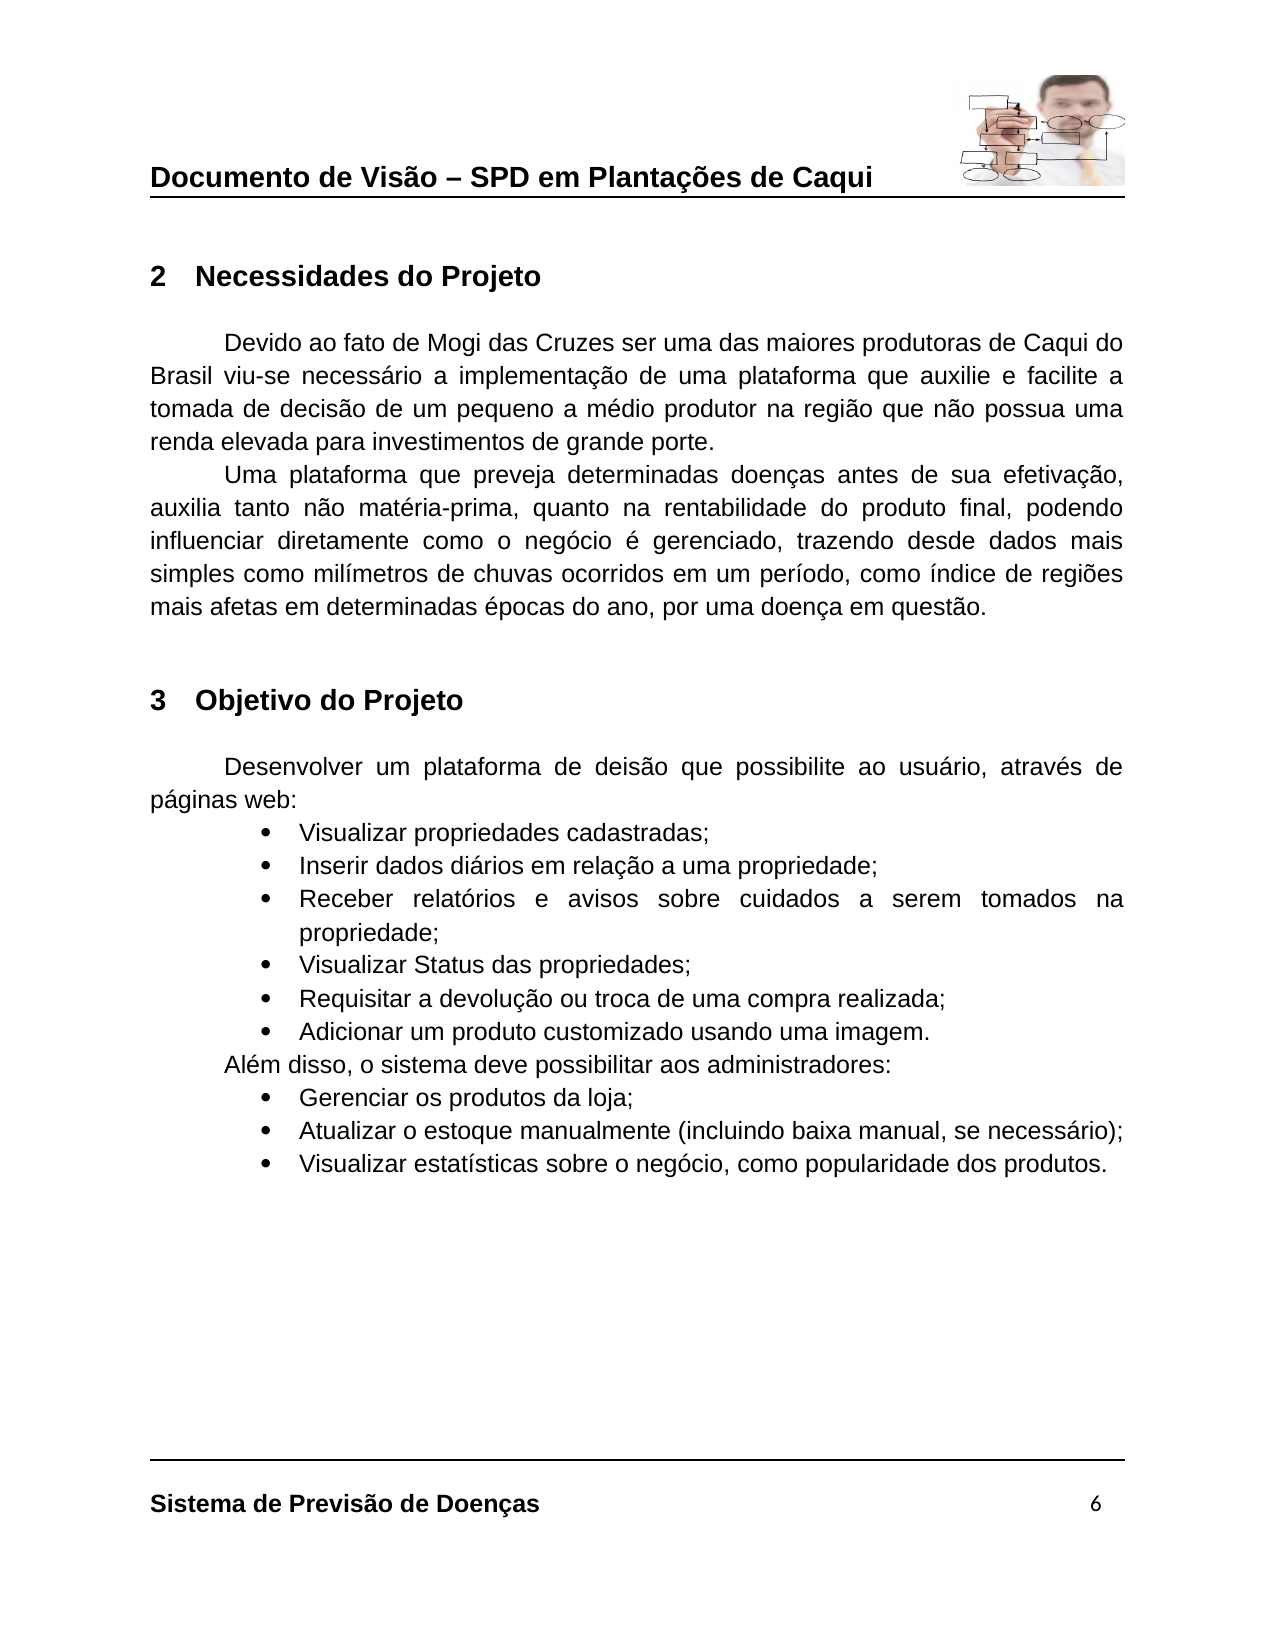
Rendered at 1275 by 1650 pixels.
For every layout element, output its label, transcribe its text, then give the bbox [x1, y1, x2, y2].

text Além disso, o sistema deve possibilitar aos administradores: [150, 1050, 1125, 1079]
list Receber relatórios e avisos sobre cuidados a serem tomados na propriedade; [261, 884, 1125, 946]
list Requisitar a devolução ou troca de uma compra realizada; [261, 984, 1125, 1012]
text Devido ao fato de Mogi das Cruzes ser uma das maiores produtoras de Caqui do Brasil viu-se necessário a implementação de uma plataforma que auxilie e facilite a tomada de decisão de um pequeno a médio produtor na região que não possua uma renda elevada para investimentos de grande porte. [150, 328, 1125, 456]
list Visualizar propriedades cadastradas; [261, 818, 1125, 847]
list Atualizar o estoque manualmente (incluindo baixa manual, se necessário); [261, 1116, 1125, 1145]
list Visualizar Status das propriedades; [261, 951, 1125, 979]
list Inserir dados diários em relação a uma propriedade; [261, 851, 1125, 880]
subtitle Necessidades do Projeto [150, 259, 1125, 293]
text Uma plataforma que preveja determinadas doenças antes de sua efetivação, auxilia tanto não matéria-prima, quanto na rentabilidade do produto final, podendo influenciar diretamente como o negócio é gerenciado, trazendo desde dados mais simples como milímetros de chuvas ocorridos em um período, como índice de regiões mais afetas em determinadas épocas do ano, por uma doença em questão. [150, 460, 1125, 621]
list Gerenciar os produtos da loja; [261, 1083, 1125, 1112]
list Adicionar um produto customizado usando uma imagem. [261, 1017, 1125, 1046]
subtitle Objetivo do Projeto [150, 683, 1125, 717]
picture [947, 75, 1125, 186]
text Desenvolver um plataforma de deisão que possibilite ao usuário, através de páginas web: [150, 752, 1125, 814]
list Visualizar estatísticas sobre o negócio, como popularidade dos produtos. [261, 1149, 1125, 1178]
